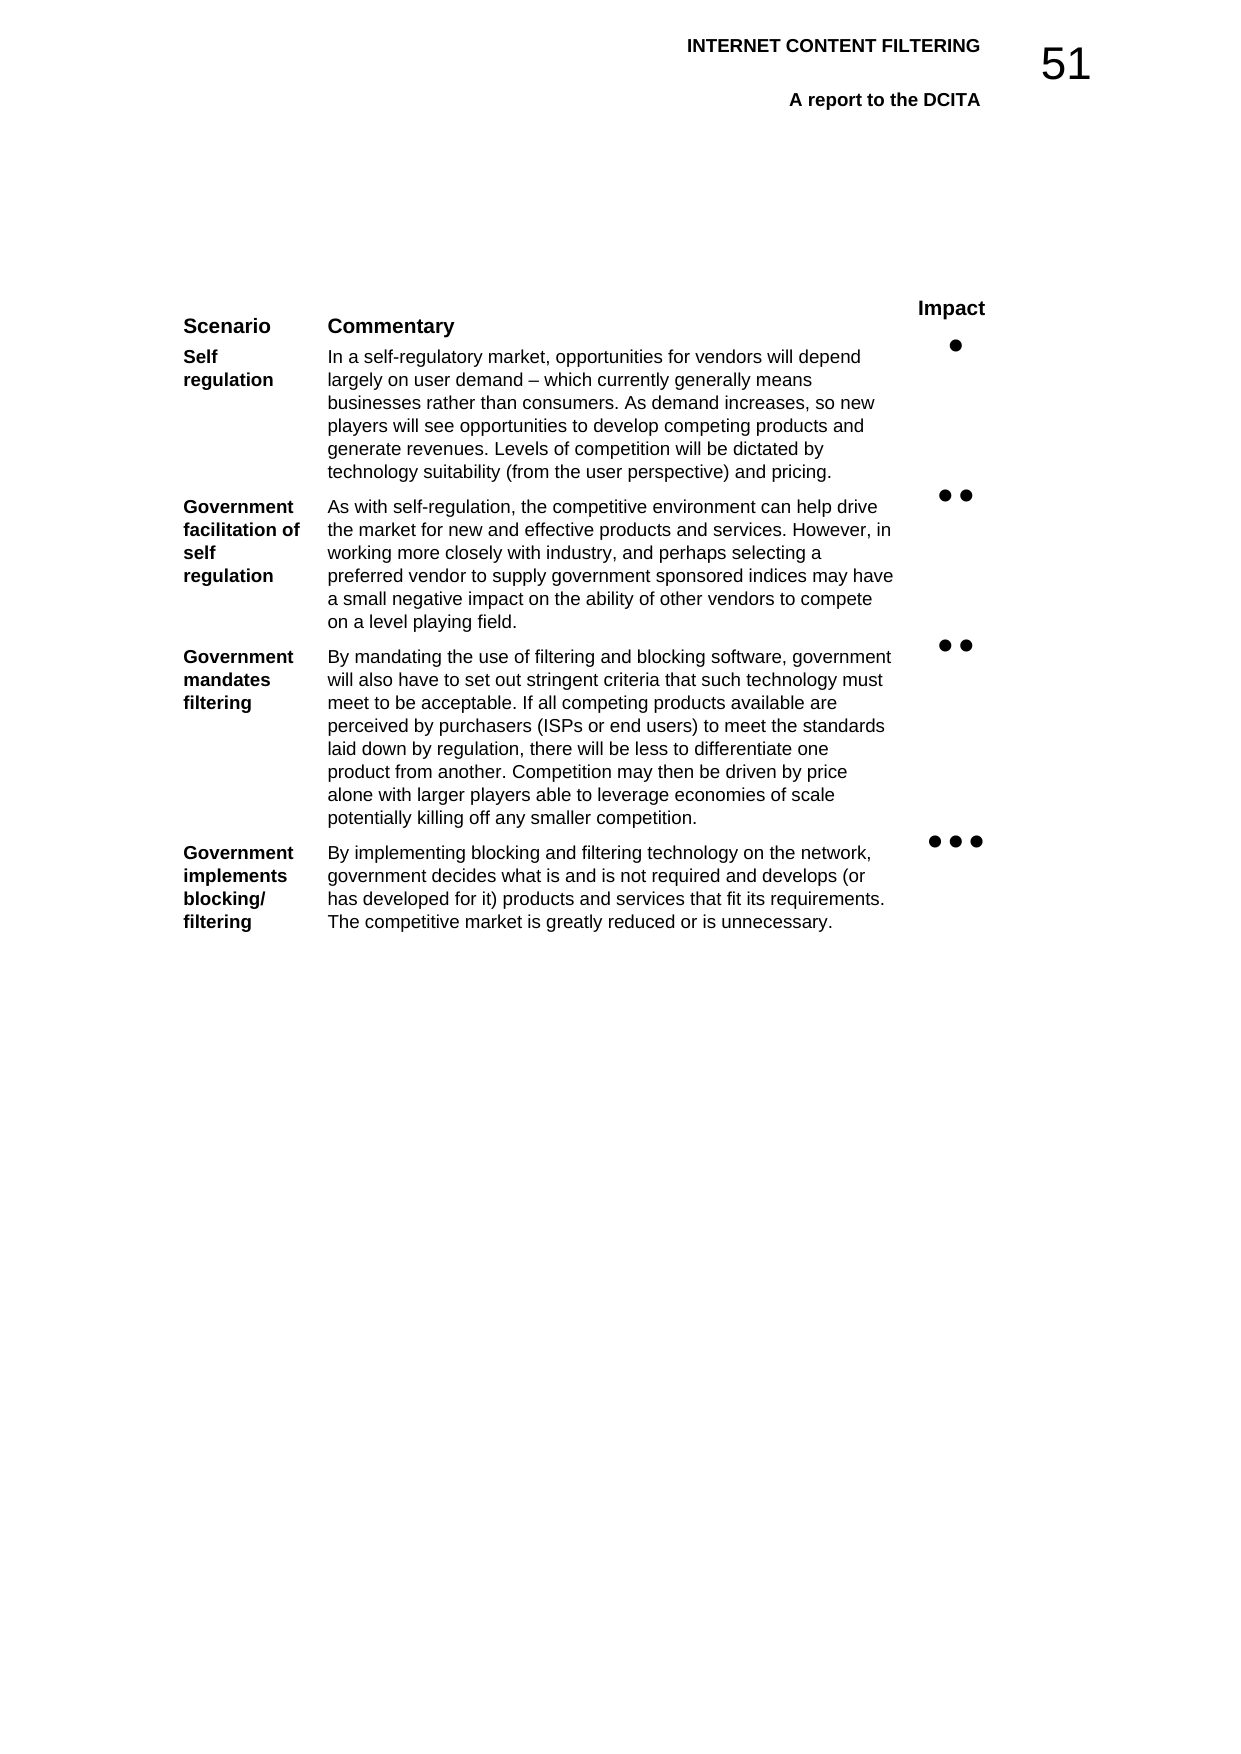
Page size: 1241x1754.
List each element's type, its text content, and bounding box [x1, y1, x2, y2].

table_cell In a self-regulatory market, opportunities for vendors will depend largely on user demand – which currently generally means businesses rather than consumers. As demand increases, so new players will see opportunities to develop competing products and generate revenues. Levels of competition will be dictated by technology suitability (from the user perspective) and pricing. [316, 339, 907, 489]
table_cell  [907, 489, 1010, 639]
table_cell Government mandates filtering [172, 639, 316, 835]
table_cell  [907, 339, 1010, 489]
table_header Impact [907, 296, 1010, 339]
table_cell Self regulation [172, 339, 316, 489]
table_header Commentary [316, 296, 907, 339]
table_cell  [907, 835, 1010, 939]
table_cell By implementing blocking and filtering technology on the network, government decides what is and is not required and develops (or has developed for it) products and services that fit its requirements. The competitive market is greatly reduced or is unnecessary. [316, 835, 907, 939]
table_cell By mandating the use of filtering and blocking software, government will also have to set out stringent criteria that such technology must meet to be acceptable. If all competing products available are perceived by purchasers (ISPs or end users) to meet the standards laid down by regulation, there will be less to differentiate one product from another. Competition may then be driven by price alone with larger players able to leverage economies of scale potentially killing off any smaller competition. [316, 639, 907, 835]
table_cell As with self-regulation, the competitive environment can help drive the market for new and effective products and services. However, in working more closely with industry, and perhaps selecting a preferred vendor to supply government sponsored indices may have a small negative impact on the ability of other vendors to compete on a level playing field. [316, 489, 907, 639]
table_header Scenario [172, 296, 316, 339]
table_cell  [907, 639, 1010, 835]
table_cell Government implements blocking/ filtering [172, 835, 316, 939]
table_cell Government facilitation of self regulation [172, 489, 316, 639]
